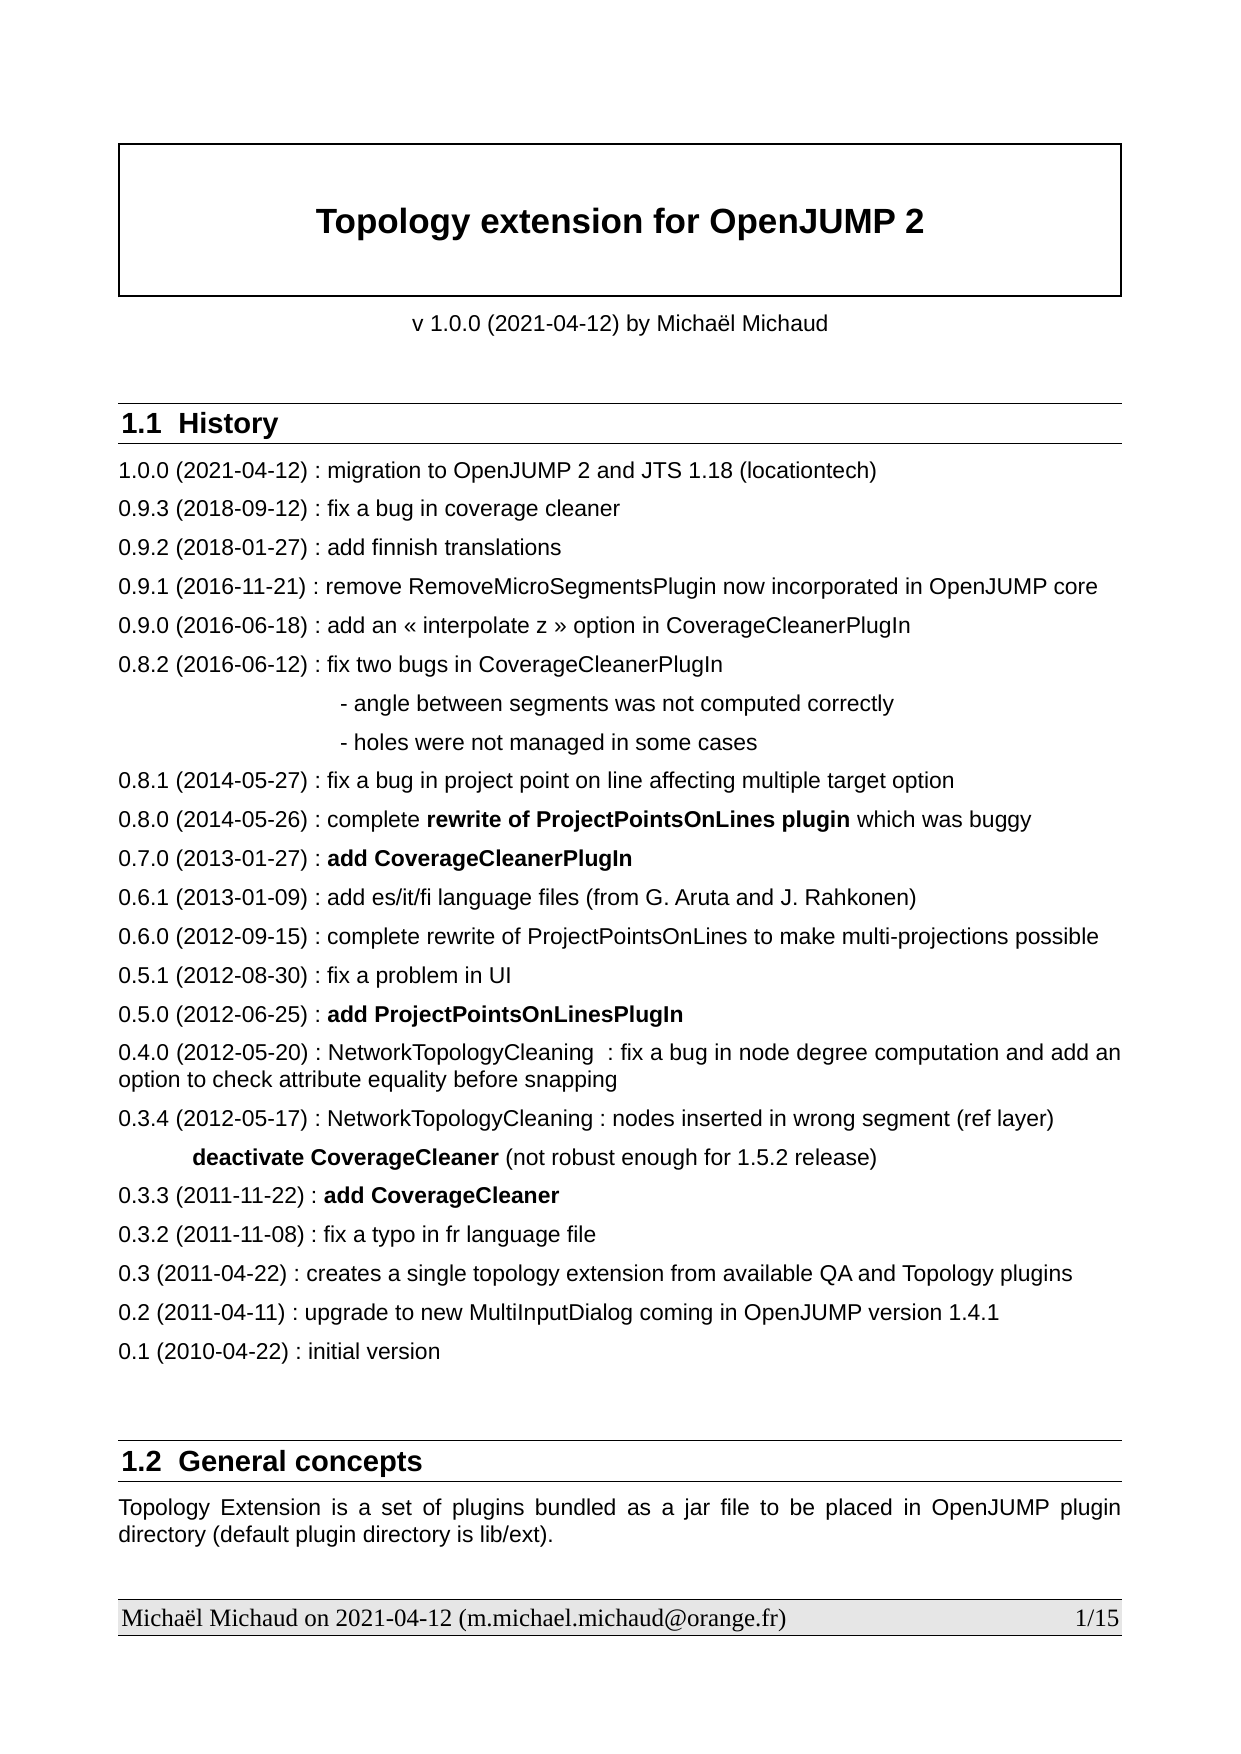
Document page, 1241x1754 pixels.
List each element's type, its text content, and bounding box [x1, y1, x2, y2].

text 1.0.0 (2021-04-12) : migration to OpenJUMP 2 and JTS 1.18 (locationtech) [118, 457, 1122, 483]
text 0.5.0 (2012-06-25) : add ProjectPointsOnLinesPlugIn [118, 1001, 1122, 1027]
text 0.9.2 (2018-01-27) : add finnish translations [118, 534, 1122, 561]
text 0.3.3 (2011-11-22) : add CoverageCleaner [118, 1182, 1122, 1209]
text 0.8.2 (2016-06-12) : fix two bugs in CoverageCleanerPlugIn [118, 651, 1122, 677]
text 0.3.4 (2012-05-17) : NetworkTopologyCleaning : nodes inserted in wrong segment (ref layer) [118, 1104, 1122, 1131]
text 0.8.0 (2014-05-26) : complete rewrite of ProjectPointsOnLines plugin which was buggy [118, 806, 1122, 833]
text Topology Extension is a set of plugins bundled as a jar file to be placed in OpenJUMP plugin directory (default plugin directory is lib/ext). [118, 1494, 1122, 1547]
text 0.4.0 (2012-05-20) : NetworkTopologyCleaning : fix a bug in node degree computation and add an option to check attribute equality before snapping [118, 1039, 1122, 1092]
text 0.3.2 (2011-11-08) : fix a typo in fr language file [118, 1221, 1122, 1247]
text 0.9.0 (2016-06-18) : add an « interpolate z » option in CoverageCleanerPlugIn [118, 612, 1122, 638]
text 0.1 (2010-04-22) : initial version [118, 1338, 1122, 1364]
subtitle General concepts [118, 1441, 1122, 1481]
text - holes were not managed in some cases [118, 728, 1122, 755]
text 0.6.0 (2012-09-15) : complete rewrite of ProjectPointsOnLines to make multi-projections possible [118, 923, 1122, 949]
text v 1.0.0 (2021-04-12) by Michaël Michaud [118, 310, 1122, 336]
text 0.6.1 (2013-01-09) : add es/it/fi language files (from G. Aruta and J. Rahkonen) [118, 884, 1122, 910]
text - angle between segments was not computed correctly [118, 690, 1122, 716]
text 0.5.1 (2012-08-30) : fix a problem in UI [118, 962, 1122, 988]
subtitle History [118, 404, 1122, 443]
subtitle Topology extension for OpenJUMP 2 [120, 145, 1120, 295]
text 0.9.1 (2016-11-21) : remove RemoveMicroSegmentsPlugin now incorporated in OpenJUMP core [118, 573, 1122, 599]
text 0.2 (2011-04-11) : upgrade to new MultiInputDialog coming in OpenJUMP version 1.4.1 [118, 1299, 1122, 1325]
text 0.7.0 (2013-01-27) : add CoverageCleanerPlugIn [118, 845, 1122, 871]
text deactivate CoverageCleaner (not robust enough for 1.5.2 release) [118, 1143, 1122, 1170]
text 0.3 (2011-04-22) : creates a single topology extension from available QA and Topology plugins [118, 1260, 1122, 1286]
text 0.9.3 (2018-09-12) : fix a bug in coverage cleaner [118, 495, 1122, 522]
text 0.8.1 (2014-05-27) : fix a bug in project point on line affecting multiple target option [118, 767, 1122, 794]
